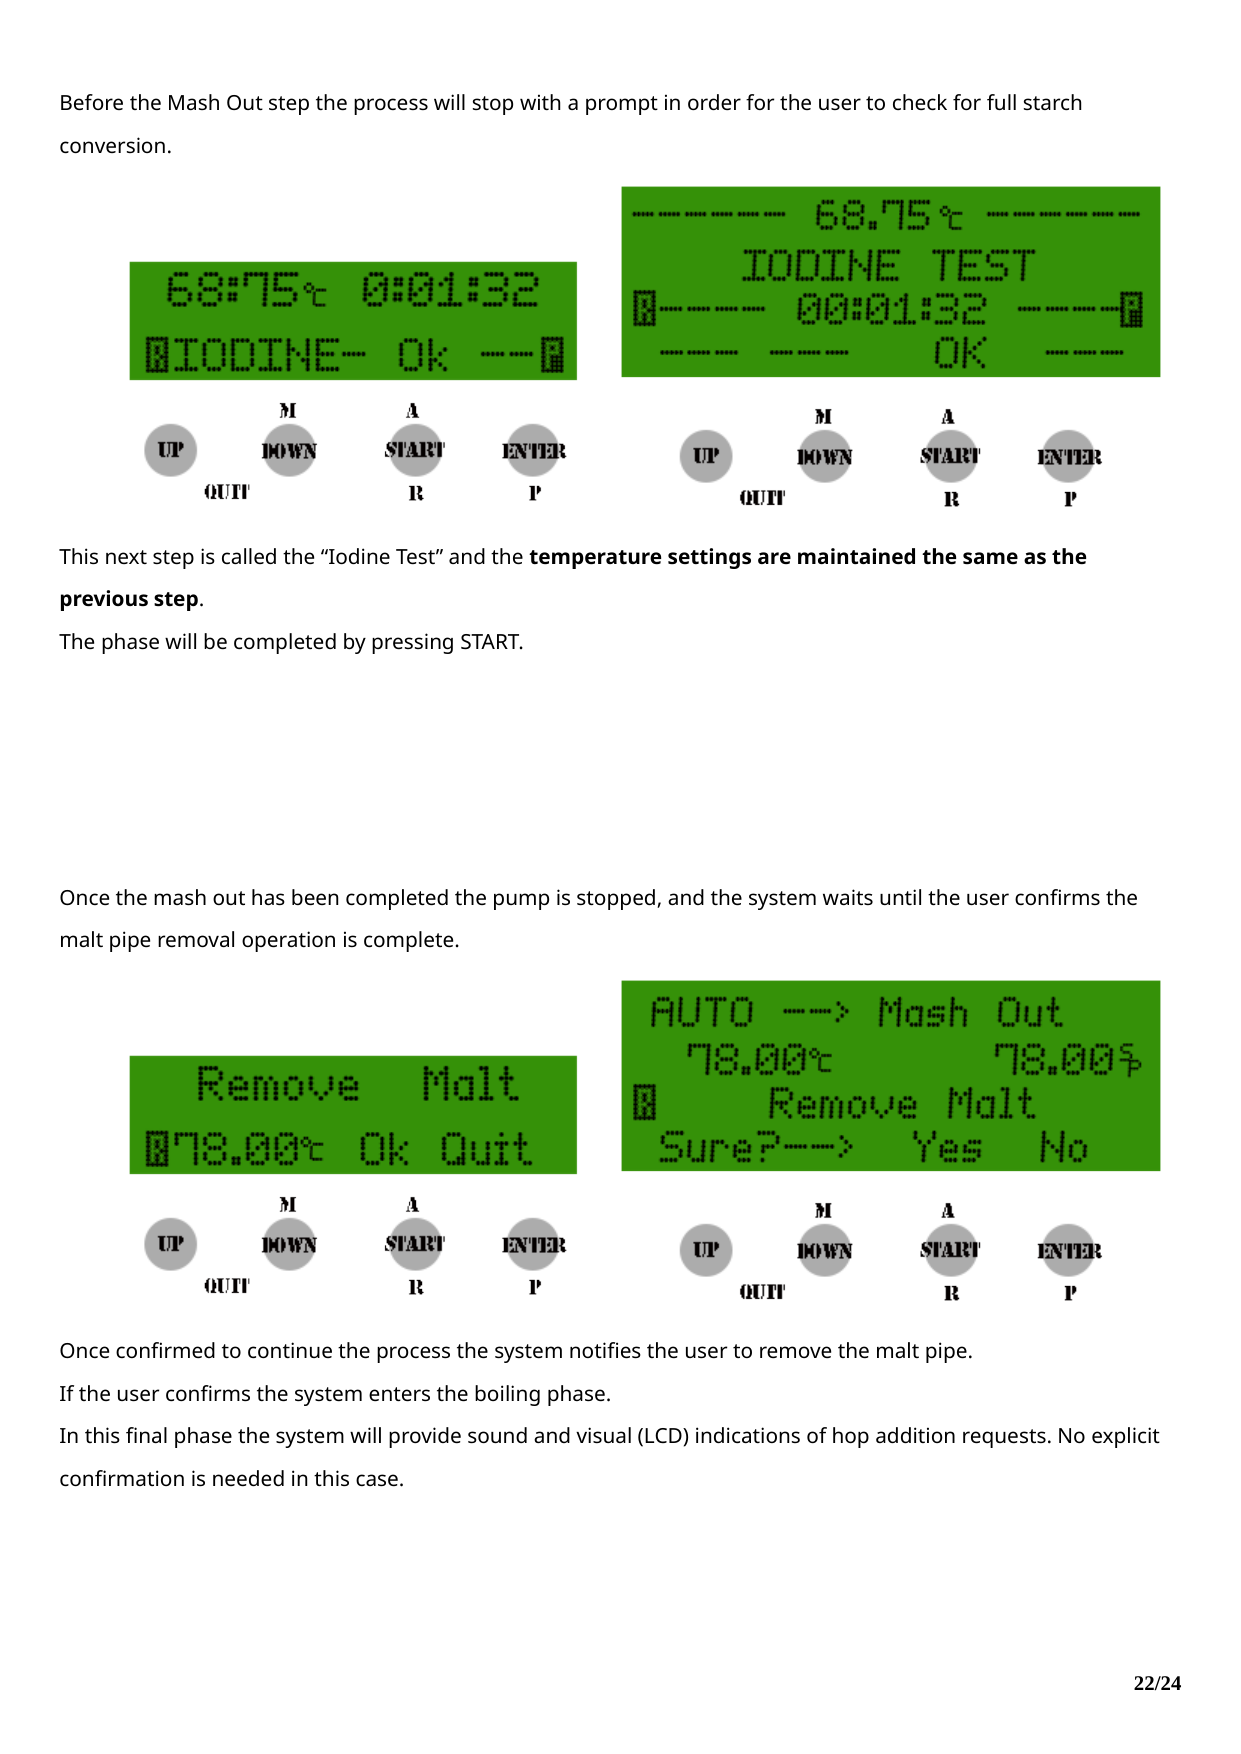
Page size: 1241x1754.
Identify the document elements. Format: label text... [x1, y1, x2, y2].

picture [59, 173, 1182, 528]
text This next step is called the “Iodine Test” and the temperature settings are maintained the same as the previous step. [59, 528, 1181, 613]
text Once confirmed to continue the process the system notifies the user to remove the malt pipe. [59, 1322, 1181, 1364]
text If the user confirms the system enters the boiling phase. In this final phase the system will provide sound and visual (LCD) indications of hop addition requests. No explicit confirmation is needed in this case. [59, 1379, 1181, 1492]
text The phase will be completed by pressing START. [59, 627, 1181, 656]
text Once the mash out has been completed the pump is stopped, and the system waits until the user confirms the malt pipe removal operation is complete. [59, 883, 1181, 954]
picture [59, 967, 1182, 1322]
text Before the Mash Out step the process will stop with a prompt in order for the user to check for full starch conversion. [59, 88, 1181, 159]
